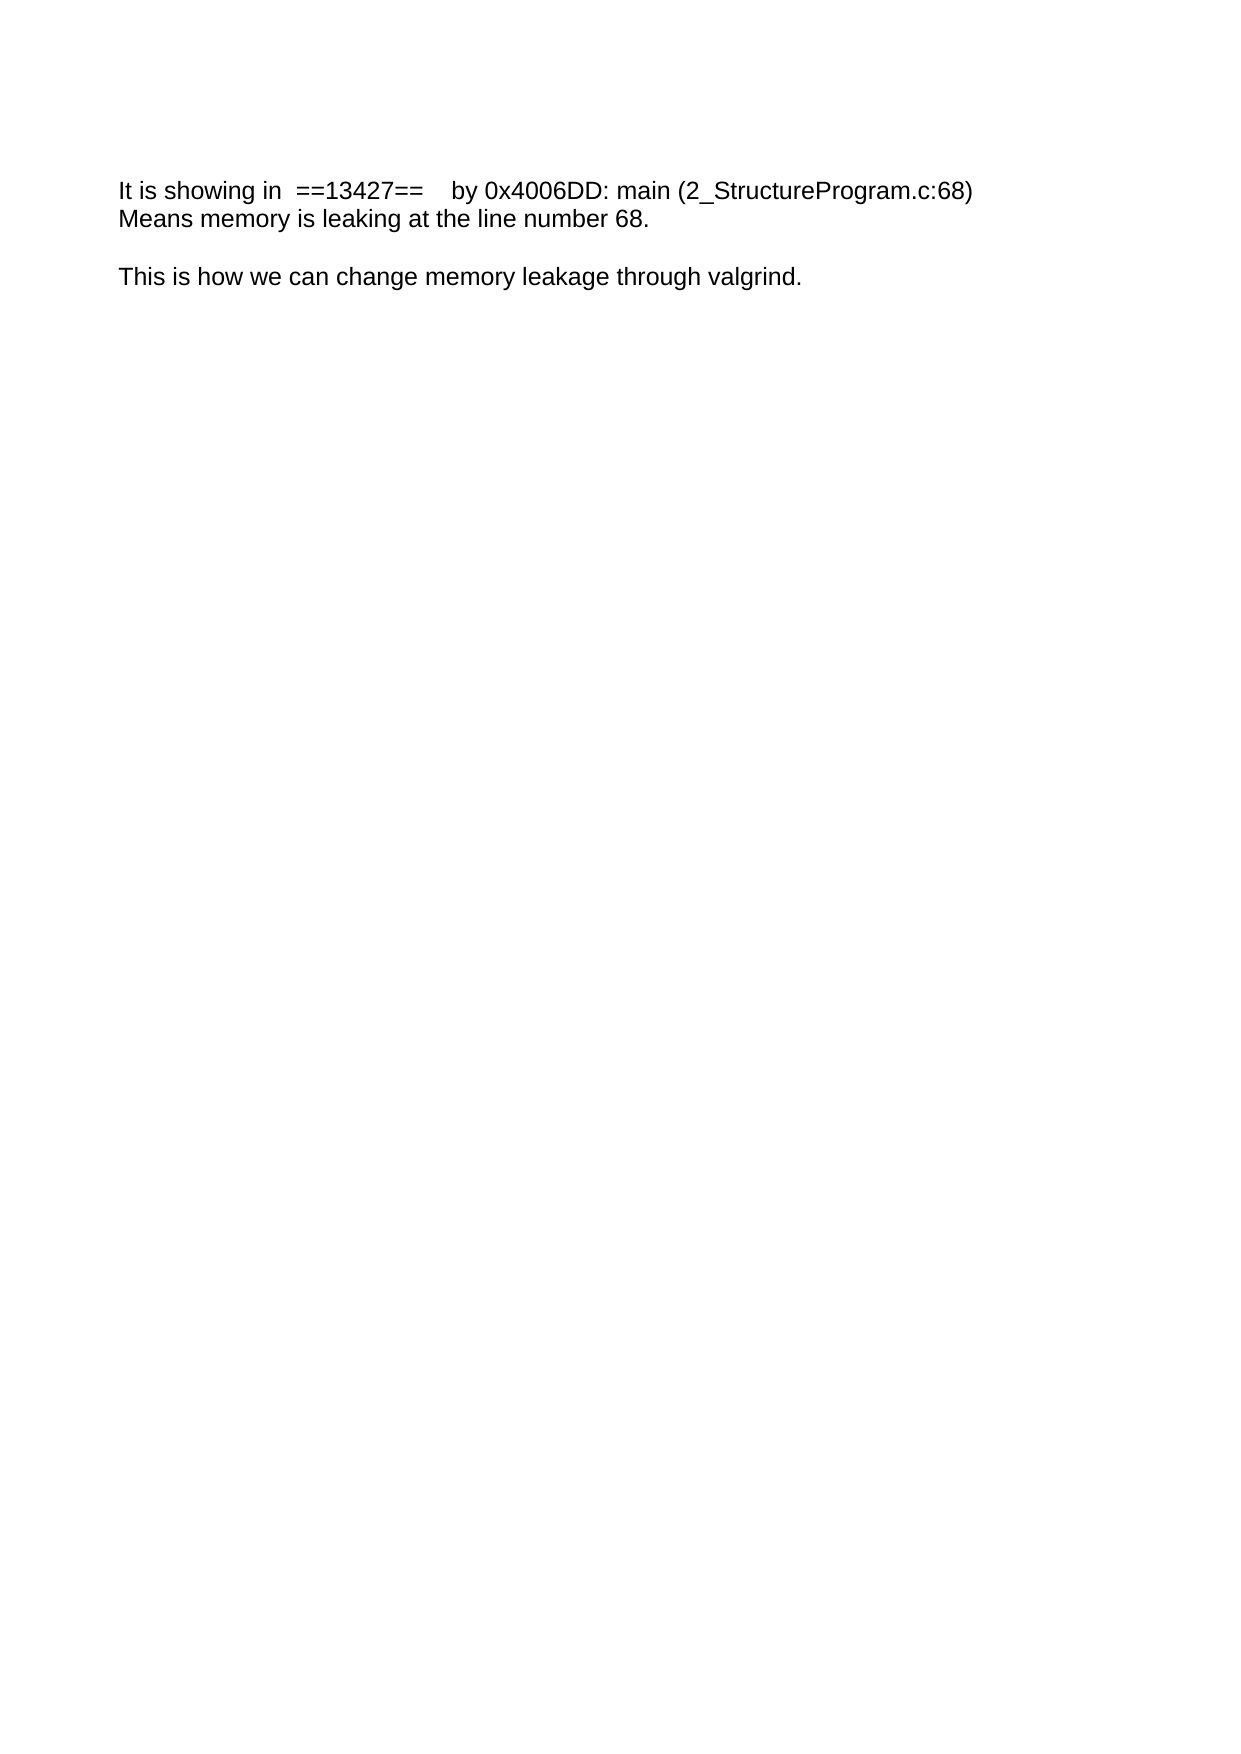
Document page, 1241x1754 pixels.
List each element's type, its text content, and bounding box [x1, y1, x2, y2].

text It is showing in ==13427== by 0x4006DD: main (2_StructureProgram.c:68) [118, 176, 1122, 204]
text This is how we can change memory leakage through valgrind. [118, 262, 1122, 291]
text Means memory is leaking at the line number 68. [118, 204, 1122, 233]
